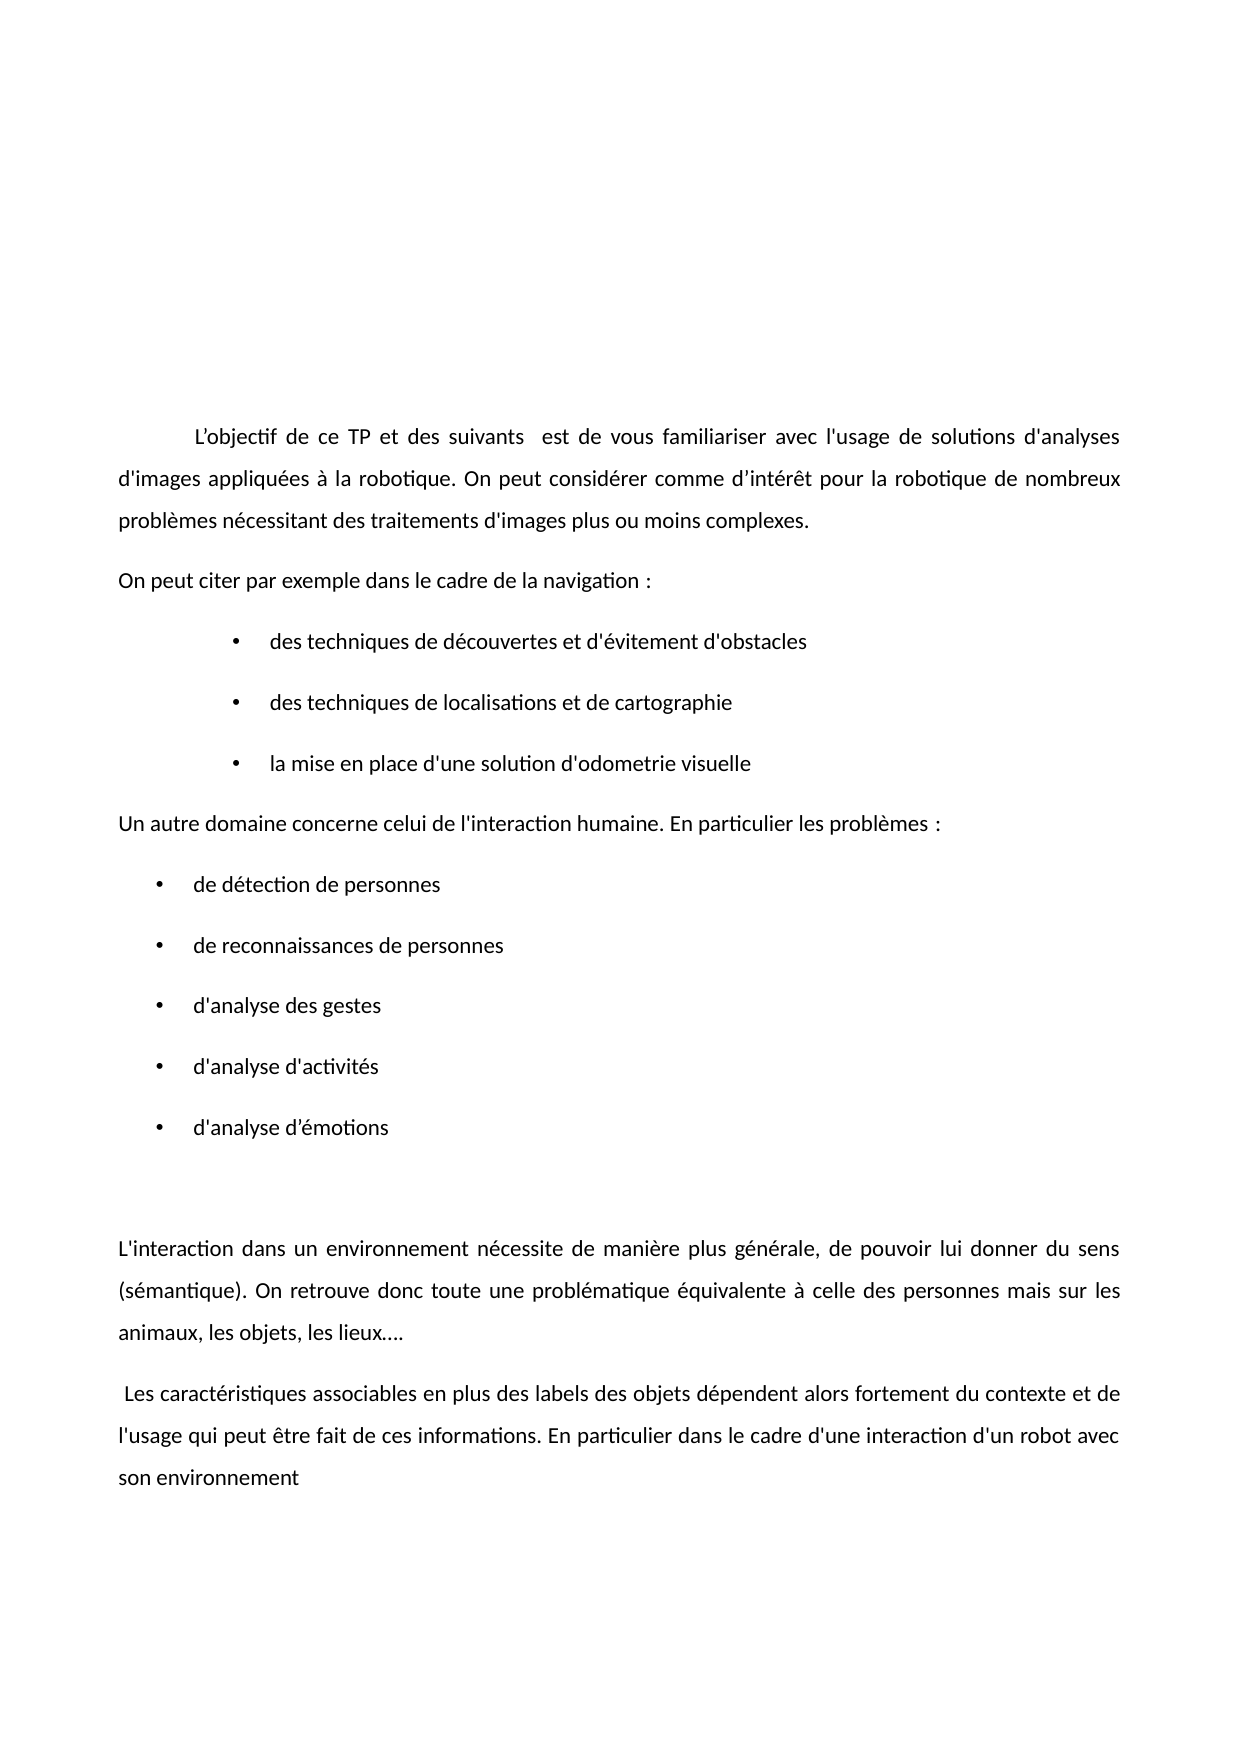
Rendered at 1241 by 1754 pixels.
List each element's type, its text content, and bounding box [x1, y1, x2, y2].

list des techniques de découvertes et d'évitement d'obstacles [232, 627, 1122, 655]
text L’objectif de ce TP et des suivants est de vous familiariser avec l'usage de solutions d'analyses d'images appliquées à la robotique. On peut considérer comme d’intérêt pour la robotique de nombreux problèmes nécessitant des traitements d'images plus ou moins complexes. [118, 422, 1122, 534]
list de reconnaissances de personnes [156, 931, 1122, 959]
text L'interaction dans un environnement nécessite de manière plus générale, de pouvoir lui donner du sens (sémantique). On retrouve donc toute une problématique équivalente à celle des personnes mais sur les animaux, les objets, les lieux…. [118, 1234, 1122, 1346]
list de détection de personnes [156, 870, 1122, 898]
list la mise en place d'une solution d'odometrie visuelle [232, 749, 1122, 777]
text On peut citer par exemple dans le cadre de la navigation : [118, 566, 1122, 594]
list d'analyse d’émotions [156, 1113, 1122, 1141]
list d'analyse d'activités [156, 1052, 1122, 1080]
text Un autre domaine concerne celui de l'interaction humaine. En particulier les problèmes : [118, 809, 1122, 837]
list d'analyse des gestes [156, 992, 1122, 1019]
text Les caractéristiques associables en plus des labels des objets dépendent alors fortement du contexte et de l'usage qui peut être fait de ces informations. En particulier dans le cadre d'une interaction d'un robot avec son environnement [118, 1379, 1122, 1491]
list des techniques de localisations et de cartographie [232, 688, 1122, 716]
